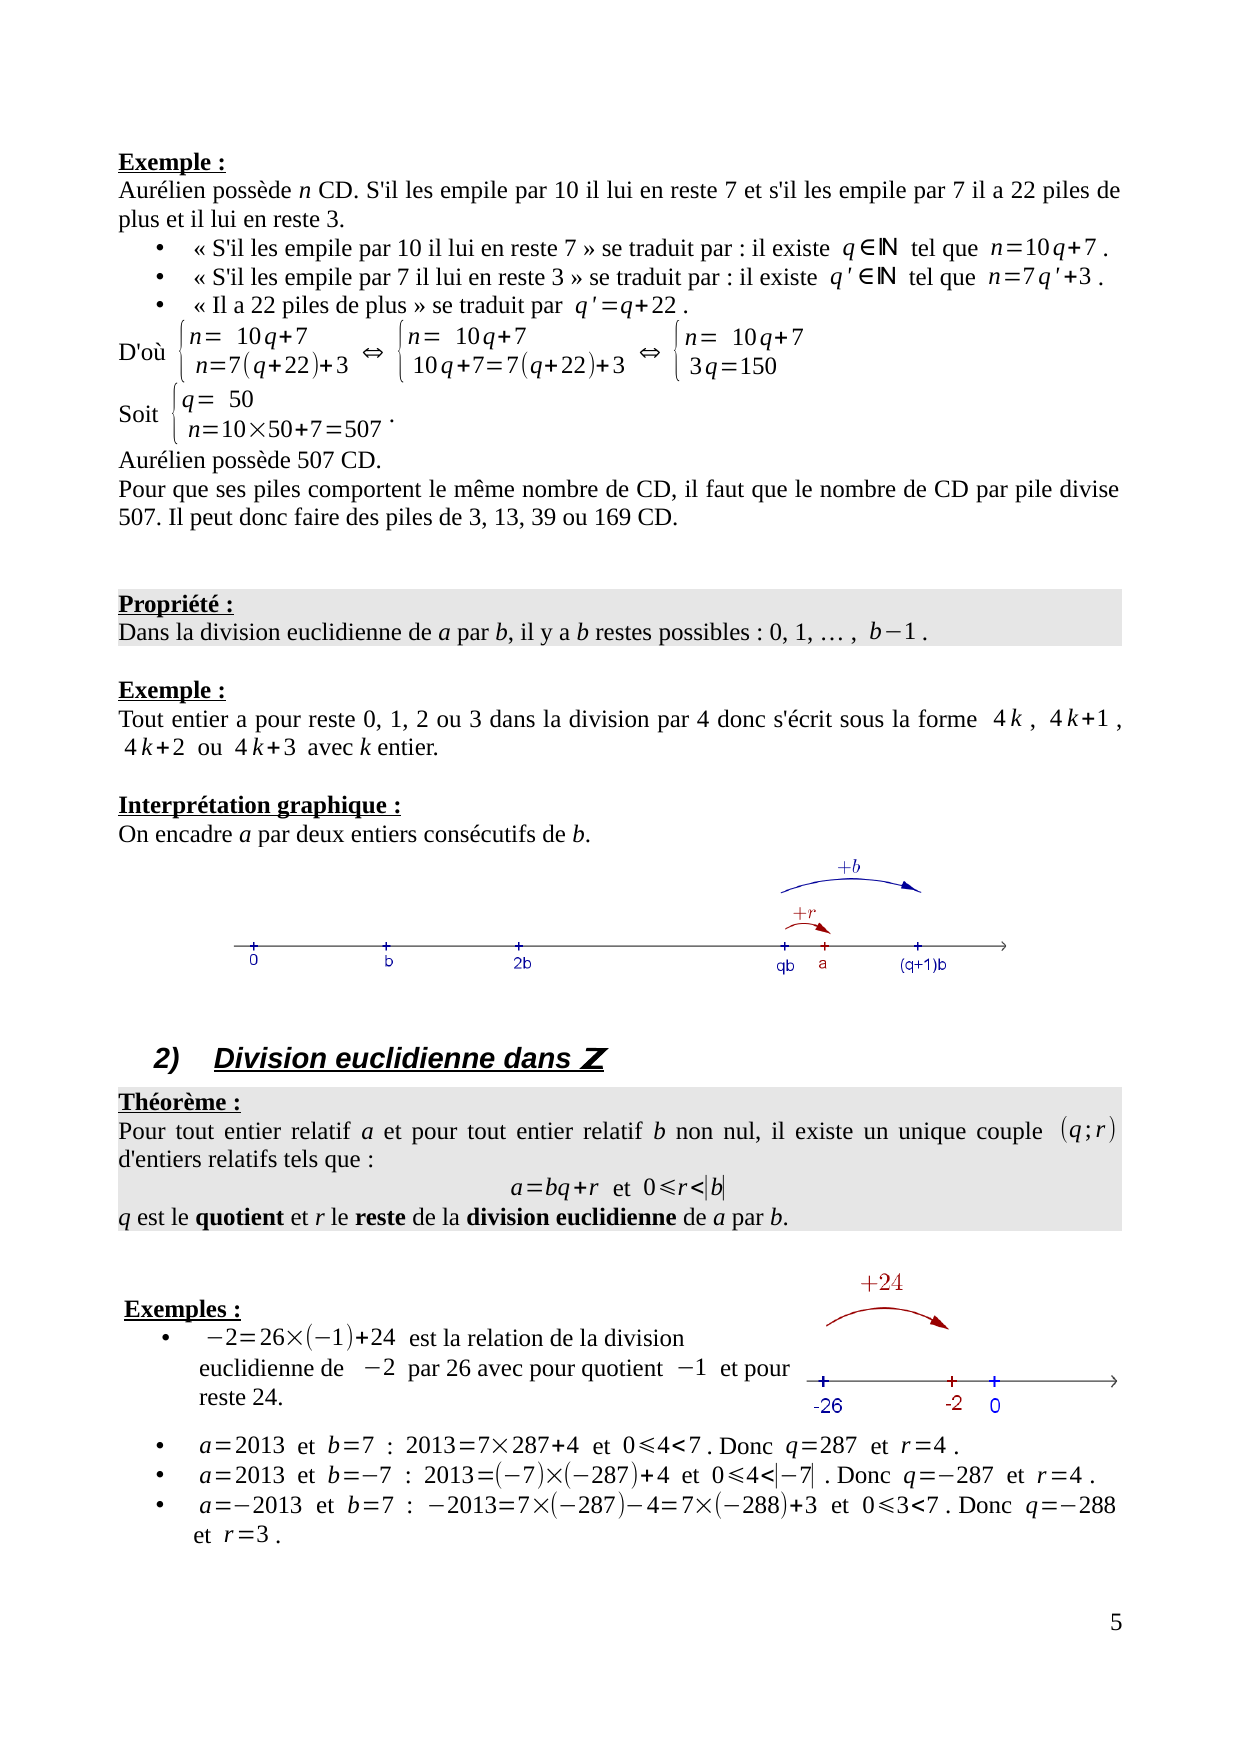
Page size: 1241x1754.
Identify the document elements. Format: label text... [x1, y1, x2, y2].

text On encadre a par deux entiers consécutifs de b. [118, 819, 1122, 847]
text et [118, 1173, 1122, 1202]
text Soit . [118, 383, 1122, 445]
text Exemple : [118, 675, 1122, 704]
text Tout entier a pour reste 0, 1, 2 ou 3 dans la division par 4 donc s'écrit sous la forme , , ou avec k entier. [118, 704, 1122, 761]
text Aurélien possède n CD. S'il les empile par 10 il lui en reste 7 et s'il les empile par 7 il a 22 piles de plus et il lui en reste 3. [118, 176, 1122, 233]
list « Il a 22 piles de plus » se traduit par . [156, 291, 1122, 319]
text Interprétation graphique : [118, 790, 1122, 819]
text Pour tout entier relatif a et pour tout entier relatif b non nul, il existe un unique couple d'entiers relatifs tels que : [118, 1116, 1122, 1173]
list et : et . Donc et . [156, 1491, 1122, 1549]
text q est le quotient et r le reste de la division euclidienne de a par b. [118, 1202, 1122, 1231]
table_header Exemples : est la relation de la division euclidienne de par 26 avec pour quotient et pour reste 24. [118, 1260, 801, 1431]
list et : et . Donc et . [156, 1461, 1122, 1491]
table_header [801, 1260, 1123, 1431]
text Théorème : [118, 1087, 1122, 1116]
list « S'il les empile par 7 il lui en reste 3 » se traduit par : il existe tel que . [156, 262, 1122, 291]
text Exemple : [118, 147, 1122, 176]
text Pour que ses piles comportent le même nombre de CD, il faut que le nombre de CD par pile divise 507. Il peut donc faire des piles de 3, 13, 39 ou 169 CD. [118, 474, 1122, 531]
list « S'il les empile par 10 il lui en reste 7 » se traduit par : il existe tel que . [156, 233, 1122, 262]
text Propriété : [118, 589, 1122, 617]
text Aurélien possède 507 CD. [118, 445, 1122, 474]
text Dans la division euclidienne de a par b, il y a b restes possibles : 0, 1, … , . [118, 617, 1122, 646]
list et : et . Donc et . [156, 1431, 1122, 1461]
subtitle Division euclidienne dans ℤ [153, 1041, 1122, 1074]
text D'où ⇔ ⇔ [118, 319, 1122, 383]
